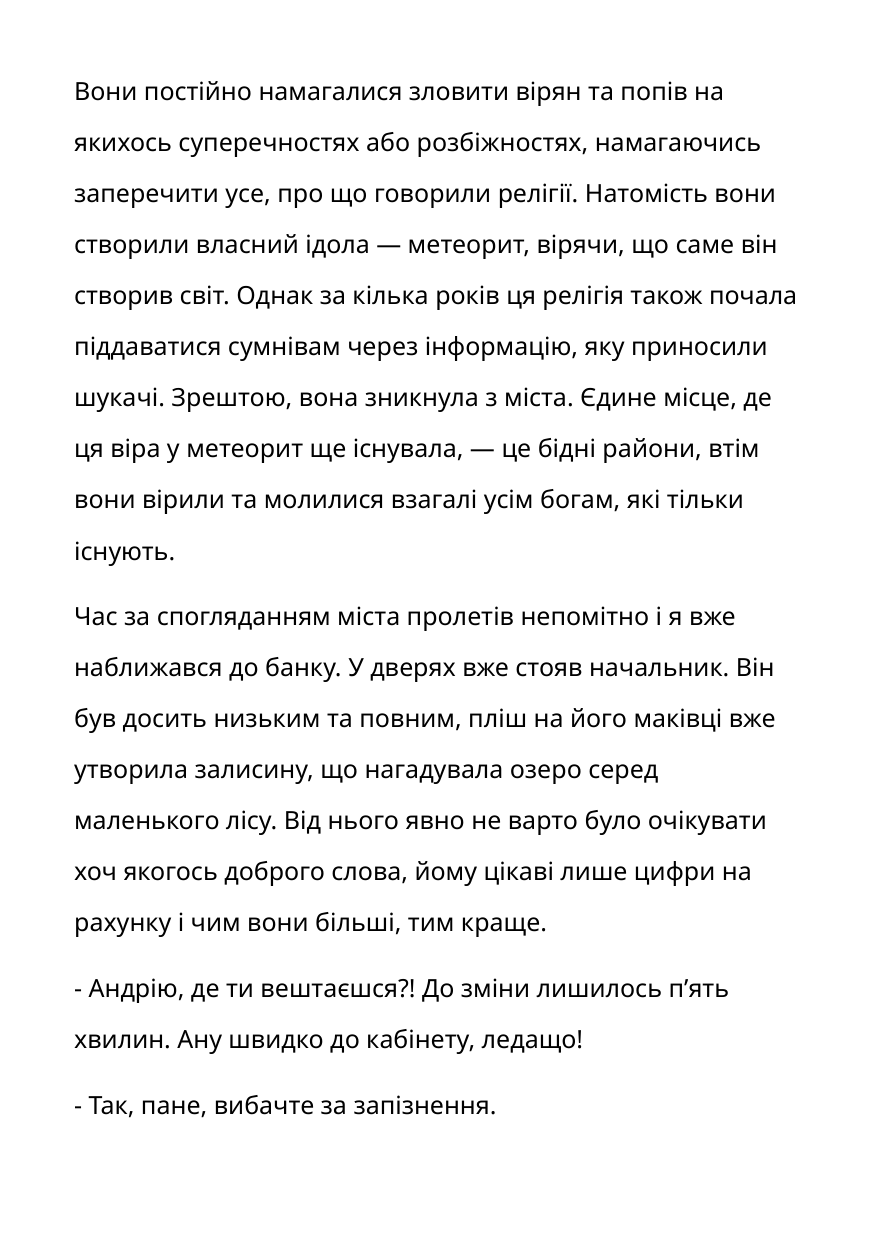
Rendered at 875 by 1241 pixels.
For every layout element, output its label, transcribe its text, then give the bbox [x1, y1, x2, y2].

text Час за спогляданням міста пролетів непомітно і я вже наближався до банку. У дверях вже стояв начальник. Він був досить низьким та повним, пліш на його маківці вже утворила залисину, що нагадувала озеро серед маленького лісу. Від нього явно не варто було очікувати хоч якогось доброго слова, йому цікаві лише цифри на рахунку і чим вони більші, тим краще. [74, 599, 800, 939]
text - Андрію, де ти вештаєшся?! До зміни лишилось п’ять хвилин. Ану швидко до кабінету, ледащо! [74, 971, 800, 1056]
text Вони постійно намагалися зловити вірян та попів на якихось суперечностях або розбіжностях, намагаючись заперечити усе, про що говорили релігії. Натомість вони створили власний ідола — метеорит, вірячи, що саме він створив світ. Однак за кілька років ця релігія також почала піддаватися сумнівам через інформацію, яку приносили шукачі. Зрештою, вона зникнула з міста. Єдине місце, де ця віра у метеорит ще існувала, — це бідні райони, втім вони вірили та молилися взагалі усім богам, які тільки існують. [74, 74, 800, 567]
text - Так, пане, вибачте за запізнення. [74, 1087, 800, 1121]
